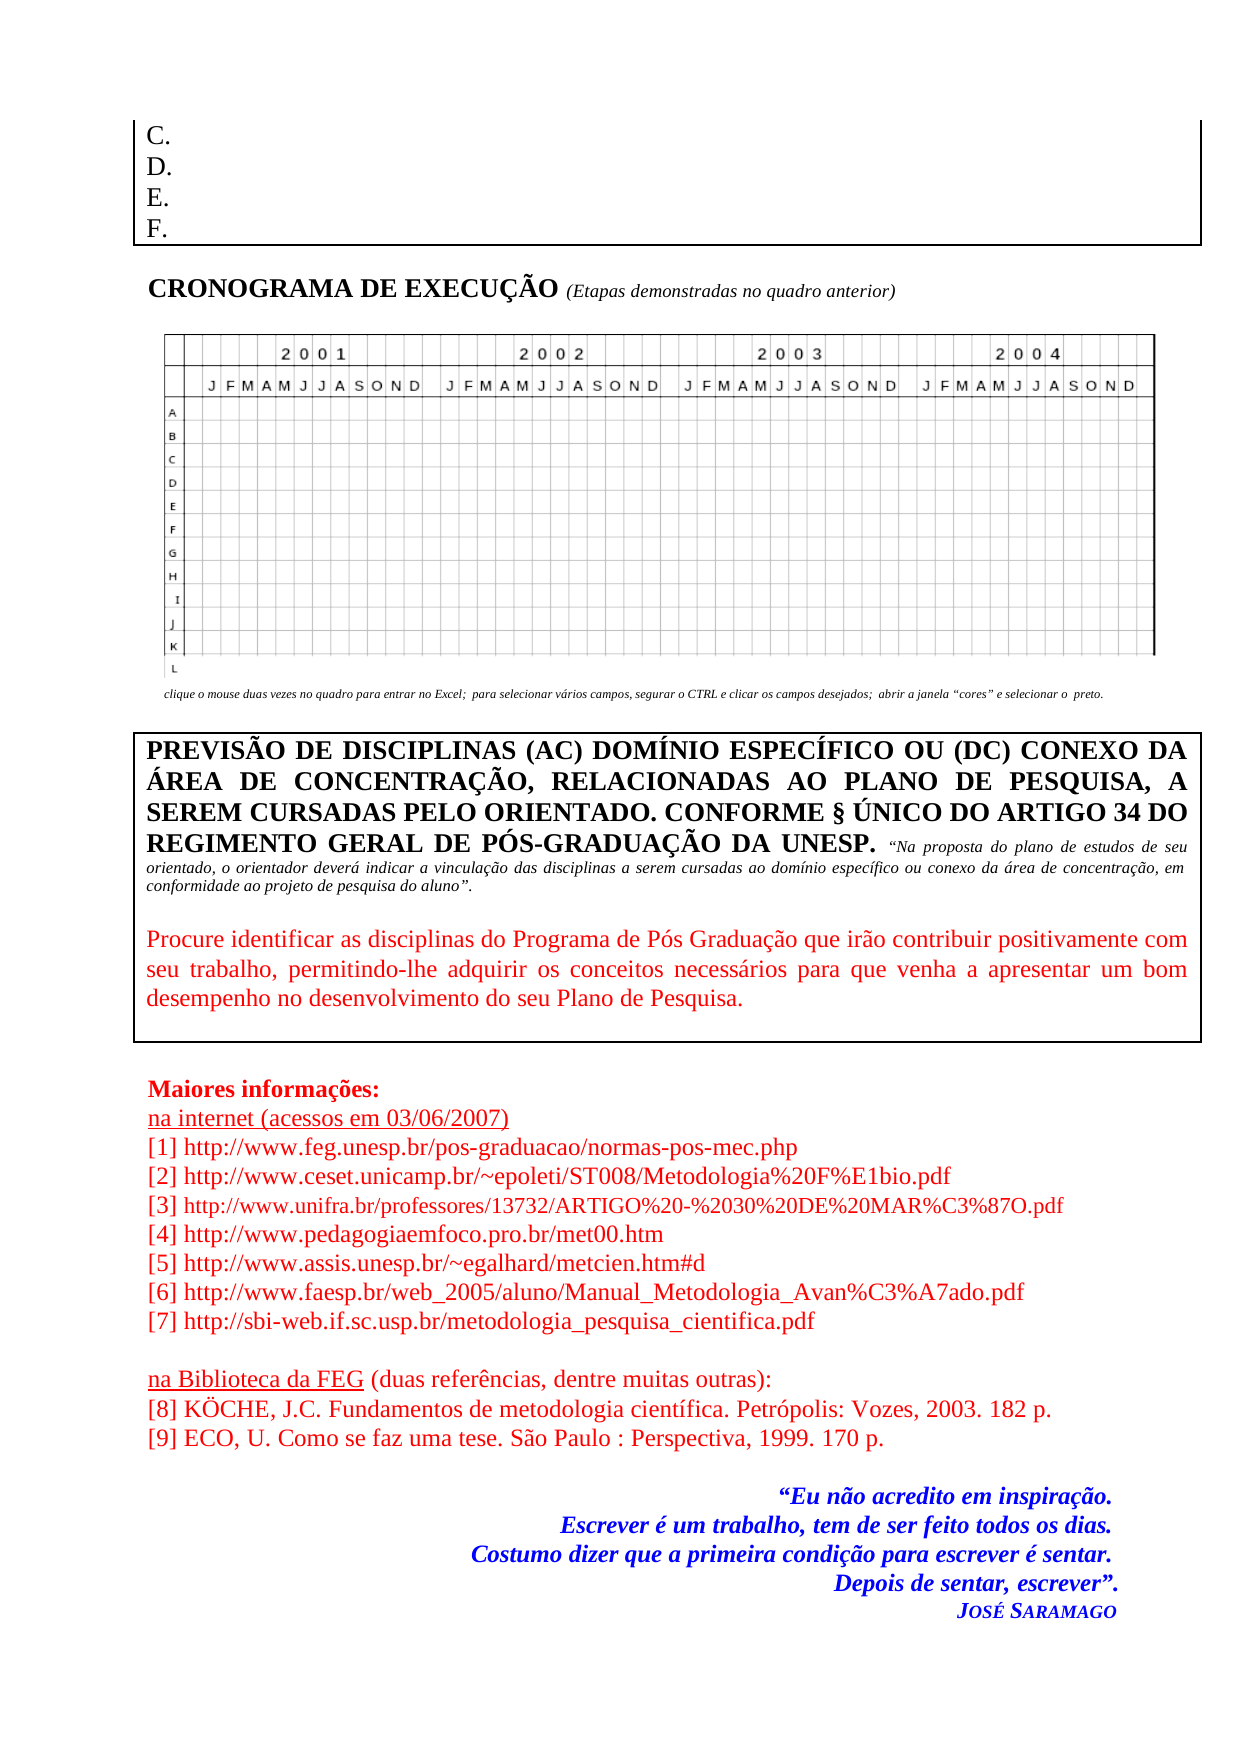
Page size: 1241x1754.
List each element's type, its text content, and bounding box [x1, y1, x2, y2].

text [9] Eco, U. Como se faz uma tese. São Paulo : Perspectiva, 1999. 170 p. [148, 1422, 1122, 1452]
text Costumo dizer que a primeira condição para escrever é sentar. [148, 1539, 1122, 1568]
table_cell D. [135, 151, 1200, 182]
table_cell F. [135, 213, 1200, 244]
text [6] http://www.faesp.br/web_2005/aluno/Manual_Metodologia_Avan%C3%A7ado.pdf [148, 1277, 1122, 1306]
table_cell Procure identificar as disciplinas do Programa de Pós Graduação que irão contribuir positivamente com seu trabalho, permitindo-lhe adquirir os conceitos necessários para que venha a apresentar um bom desempenho no desenvolvimento do seu Plano de Pesquisa. [135, 895, 1200, 1041]
text na internet (acessos em 03/06/2007) [148, 1103, 1122, 1132]
text JOSÉ SARAMAGO [148, 1597, 1122, 1623]
text [7] http://sbi-web.if.sc.usp.br/metodologia_pesquisa_cientifica.pdf [148, 1306, 1122, 1335]
table_header PREVISÃO DE DISCIPLINAS (AC) DOMÍNIO ESPECÍFICO OU (DC) CONEXO DA ÁREA DE CONCENTRAÇÃO, RELACIONADAS AO PLANO DE PESQUISA, A SEREM CURSADAS PELO ORIENTADO. CONFORME § ÚNICO DO ARTIGO 34 DO REGIMENTO GERAL DE PÓS-GRADUAÇÃO DA UNESP. “Na proposta do plano de estudos de seu orientado, o orientador deverá indicar a vinculação das disciplinas a serem cursadas ao domínio específico ou conexo da área de concentração, em conformidade ao projeto de pesquisa do aluno”. [135, 734, 1200, 895]
text Maiores informações: [148, 1074, 1122, 1103]
text [2] http://www.ceset.unicamp.br/~epoleti/ST008/Metodologia%20F%E1bio.pdf [148, 1161, 1122, 1190]
text CRONOGRAMA DE EXECUÇÃO (Etapas demonstradas no quadro anterior) [148, 272, 1122, 303]
text “Eu não acredito em inspiração. [148, 1481, 1122, 1510]
text [5] http://www.assis.unesp.br/~egalhard/metcien.htm#d [148, 1248, 1122, 1277]
text [8] Köche, J.C. Fundamentos de metodologia científica. Petrópolis: Vozes, 2003. 182 p. [148, 1393, 1122, 1422]
text [3] http://www.unifra.br/professores/13732/ARTIGO%20-%2030%20DE%20MAR%C3%87O.pdf [148, 1190, 1122, 1219]
text clique o mouse duas vezes no quadro para entrar no Excel; para selecionar vários campos, segurar o CTRL e clicar os campos desejados; abrir a janela “cores” e selecionar o preto. [148, 326, 1172, 701]
table_cell C. [135, 120, 1200, 151]
text Escrever é um trabalho, tem de ser feito todos os dias. [148, 1510, 1122, 1539]
text Depois de sentar, escrever”. [148, 1568, 1122, 1597]
text [4] http://www.pedagogiaemfoco.pro.br/met00.htm [148, 1219, 1122, 1248]
text na Biblioteca da FEG (duas referências, dentre muitas outras): [148, 1364, 1122, 1393]
table_cell E. [135, 182, 1200, 213]
text [1] http://www.feg.unesp.br/pos-graduacao/normas-pos-mec.php [148, 1132, 1122, 1161]
